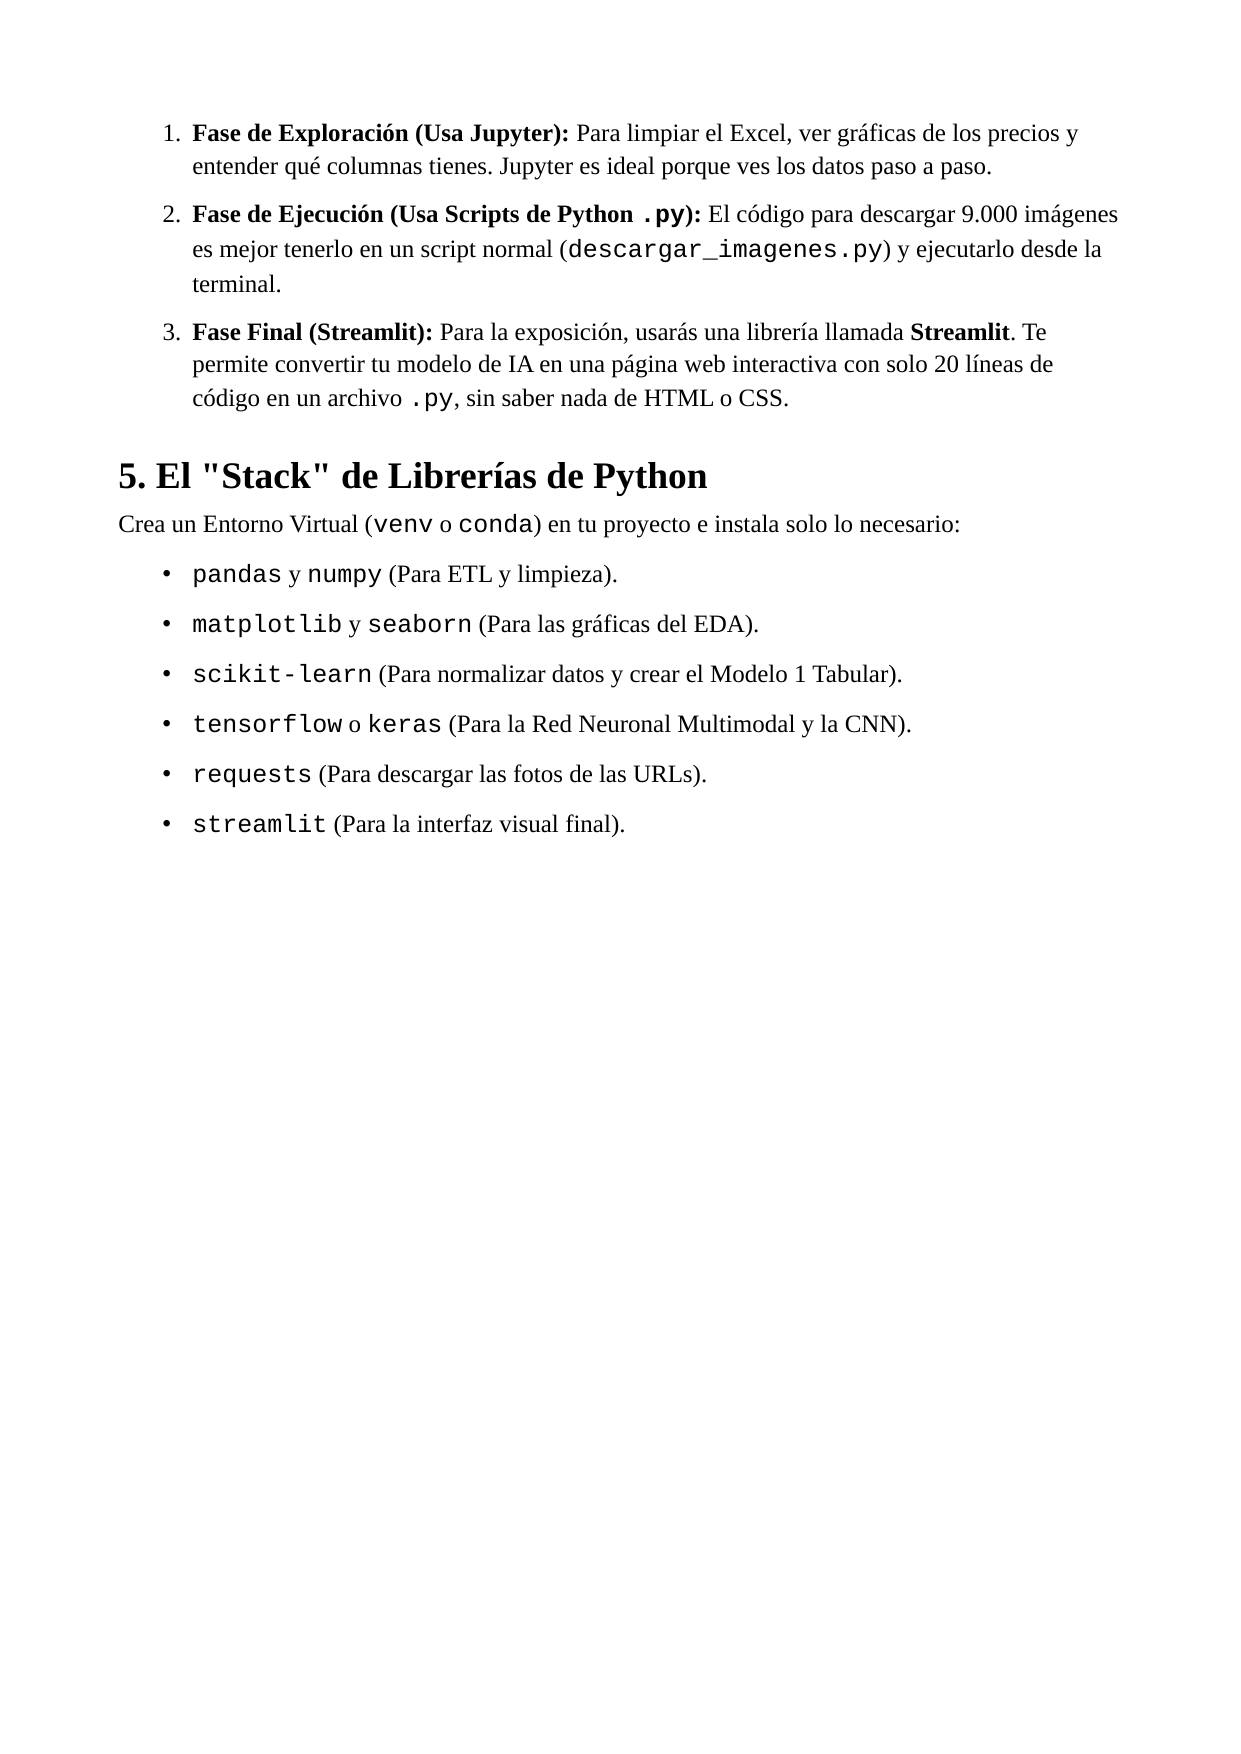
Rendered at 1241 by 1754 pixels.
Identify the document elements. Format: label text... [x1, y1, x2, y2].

list scikit-learn (Para normalizar datos y crear el Modelo 1 Tabular). [162, 659, 1122, 690]
list Fase Final (Streamlit): Para la exposición, usarás una librería llamada Streamlit. Te permite convertir tu modelo de IA en una página web interactiva con solo 20 líneas de código en un archivo .py, sin saber nada de HTML o CSS. [162, 317, 1122, 413]
list requests (Para descargar las fotos de las URLs). [162, 759, 1122, 790]
list Fase de Exploración (Usa Jupyter): Para limpiar el Excel, ver gráficas de los precios y entender qué columnas tienes. Jupyter es ideal porque ves los datos paso a paso. [162, 118, 1122, 180]
list tensorflow o keras (Para la Red Neuronal Multimodal y la CNN). [162, 709, 1122, 740]
list matplotlib y seaborn (Para las gráficas del EDA). [162, 609, 1122, 640]
list Fase de Ejecución (Usa Scripts de Python .py): El código para descargar 9.000 imágenes es mejor tenerlo en un script normal (descargar_imagenes.py) y ejecutarlo desde la terminal. [162, 199, 1122, 298]
subtitle 5. El "Stack" de Librerías de Python [118, 453, 1122, 497]
list streamlit (Para la interfaz visual final). [162, 809, 1122, 840]
text Crea un Entorno Virtual (venv o conda) en tu proyecto e instala solo lo necesario: [118, 509, 1122, 540]
list pandas y numpy (Para ETL y limpieza). [162, 559, 1122, 590]
